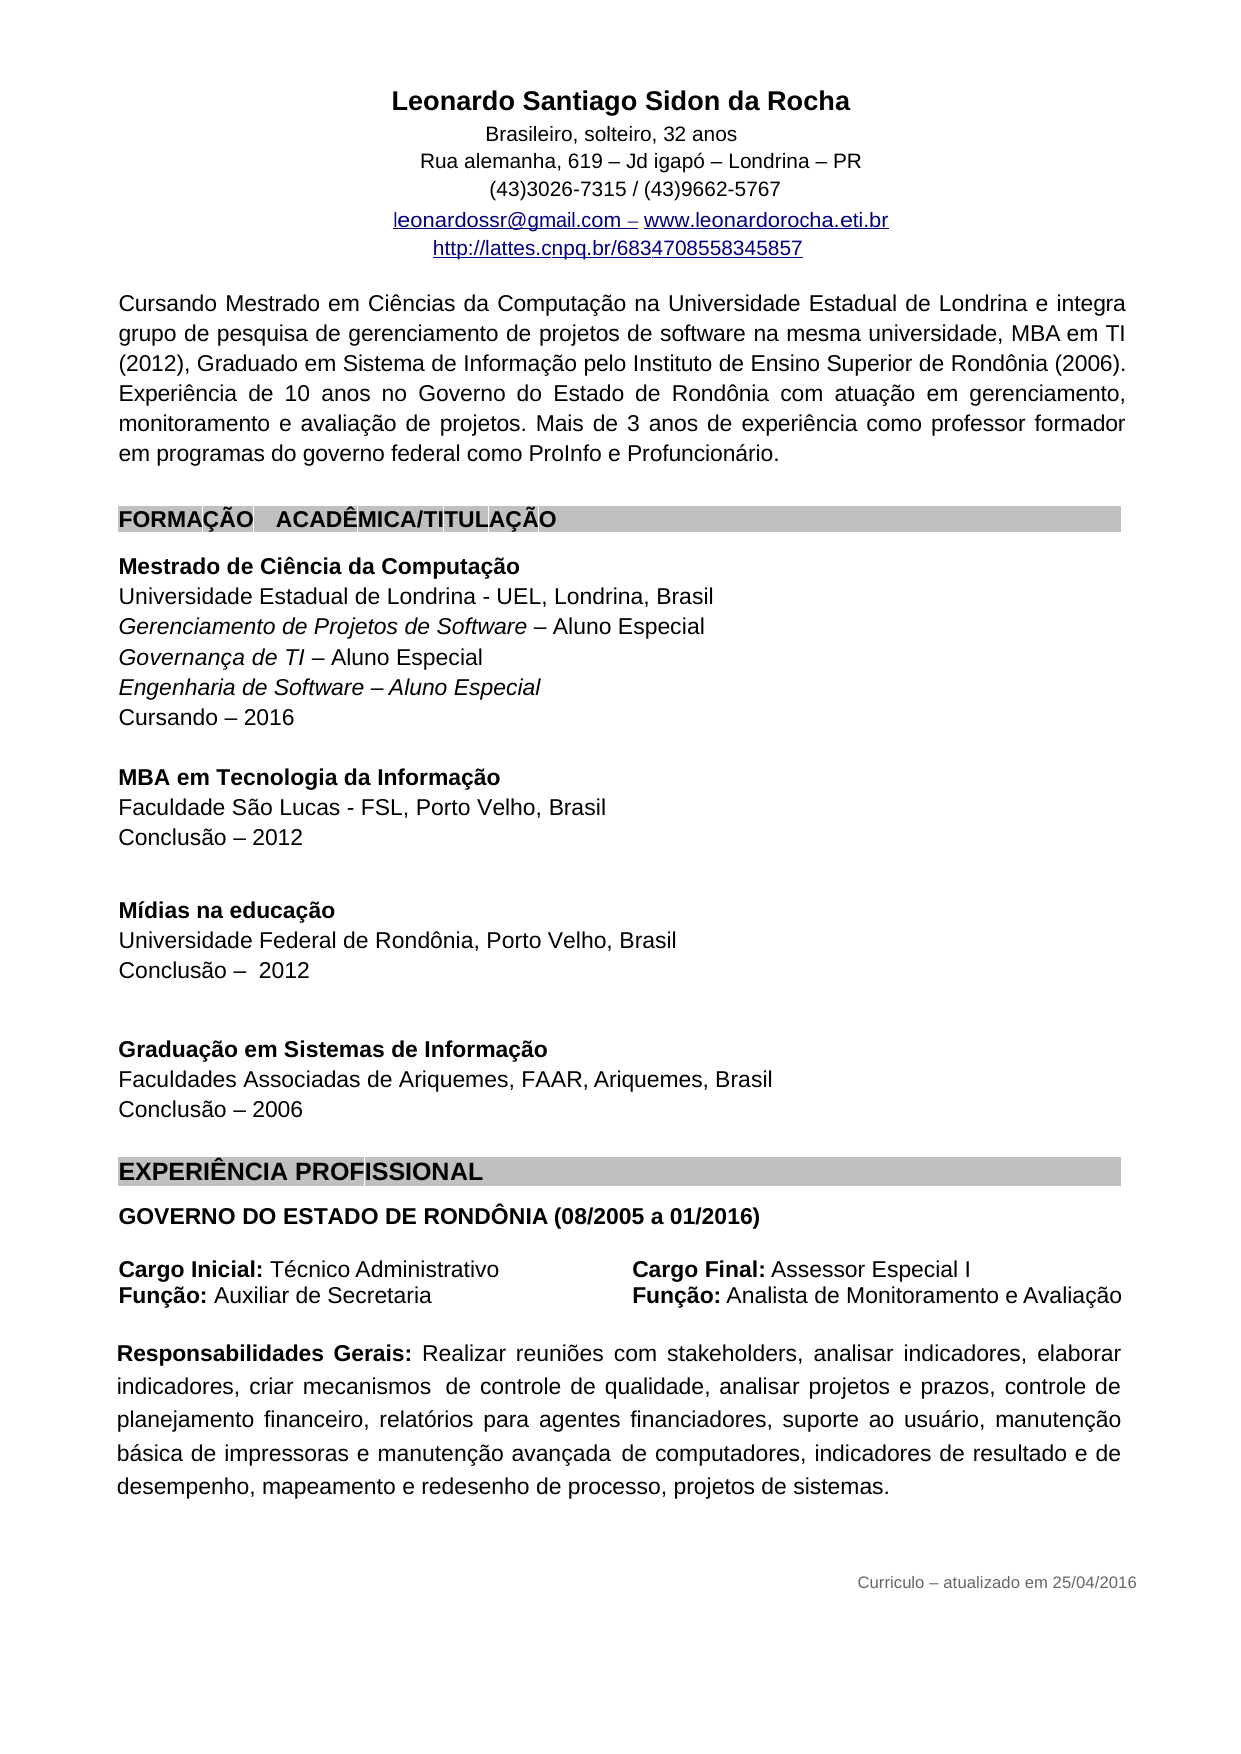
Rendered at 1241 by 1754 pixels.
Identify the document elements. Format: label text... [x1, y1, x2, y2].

text GOVERNO DO ESTADO DE RONDÔNIA (08/2005 a 01/2016) [118, 1203, 1134, 1229]
text FORMAÇÃO ACADÊMICA/TITULAÇÃO [118, 506, 1134, 532]
text Governança de TI – Aluno Especial [118, 643, 1134, 670]
text leonardossr@gmail.com – www.leonardorocha.eti.br [372, 207, 904, 232]
text Cursando Mestrado em Ciências da Computação na Universidade Estadual de Londrina e integra grupo de pesquisa de gerenciamento de projetos de software na mesma universidade, MBA em TI (2012), Graduado em Sistema de Informação pelo Instituto de Ensino Superior de Rondônia (2006). Experiência de 10 anos no Governo do Estado de Rondônia com atuação em gerenciamento, monitoramento e avaliação de projetos. Mais de 3 anos de experiência como professor formador em programas do governo federal como ProInfo e Profuncionário. [118, 290, 1127, 467]
text Universidade Federal de Rondônia, Porto Velho, Brasil Conclusão – 2012 [118, 927, 684, 984]
text Rua alemanha, 619 – Jd igapó – Londrina – PR (43)3026-7315 / (43)9662-5767 [372, 149, 904, 200]
table_cell Função: Auxiliar de Secretaria [106, 1282, 620, 1308]
text Mestrado de Ciência da Computação [118, 553, 1134, 579]
text EXPERIÊNCIA PROFISSIONAL [118, 1157, 1134, 1186]
table_header Cargo Inicial: Técnico Administrativo [106, 1256, 620, 1282]
text Faculdade São Lucas - FSL, Porto Velho, Brasil Conclusão – 2012 [118, 794, 644, 851]
text Gerenciamento de Projetos de Software – Aluno Especial [118, 613, 1134, 640]
text Faculdades Associadas de Ariquemes, FAAR, Ariquemes, Brasil Conclusão – 2006 [118, 1066, 839, 1122]
text Mídias na educação [118, 897, 1134, 923]
text http://lattes.cnpq.br/6834708558345857 [430, 236, 805, 259]
text Graduação em Sistemas de Informação [118, 1036, 839, 1062]
table_header Cargo Final: Assessor Especial I [620, 1256, 1134, 1282]
text Engenharia de Software – Aluno Especial [118, 674, 1134, 700]
text Responsabilidades Gerais: Realizar reuniões com stakeholders, analisar indicadores, elaborar indicadores, criar mecanismos de controle de qualidade, analisar projetos e prazos, controle de planejamento financeiro, relatórios para agentes financiadores, suporte ao usuário, manutenção básica de impressoras e manutenção avançada de computadores, indicadores de resultado e de desempenho, mapeamento e redesenho de processo, projetos de sistemas. [117, 1340, 1122, 1499]
text Universidade Estadual de Londrina - UEL, Londrina, Brasil [118, 583, 1134, 609]
table_cell Função: Analista de Monitoramento e Avaliação [620, 1282, 1134, 1308]
text Cursando – 2016 [118, 704, 1134, 730]
text Brasileiro, solteiro, 32 anos [466, 121, 756, 145]
text Leonardo Santiago Sidon da Rocha [387, 85, 853, 117]
text MBA em Tecnologia da Informação [118, 764, 644, 791]
